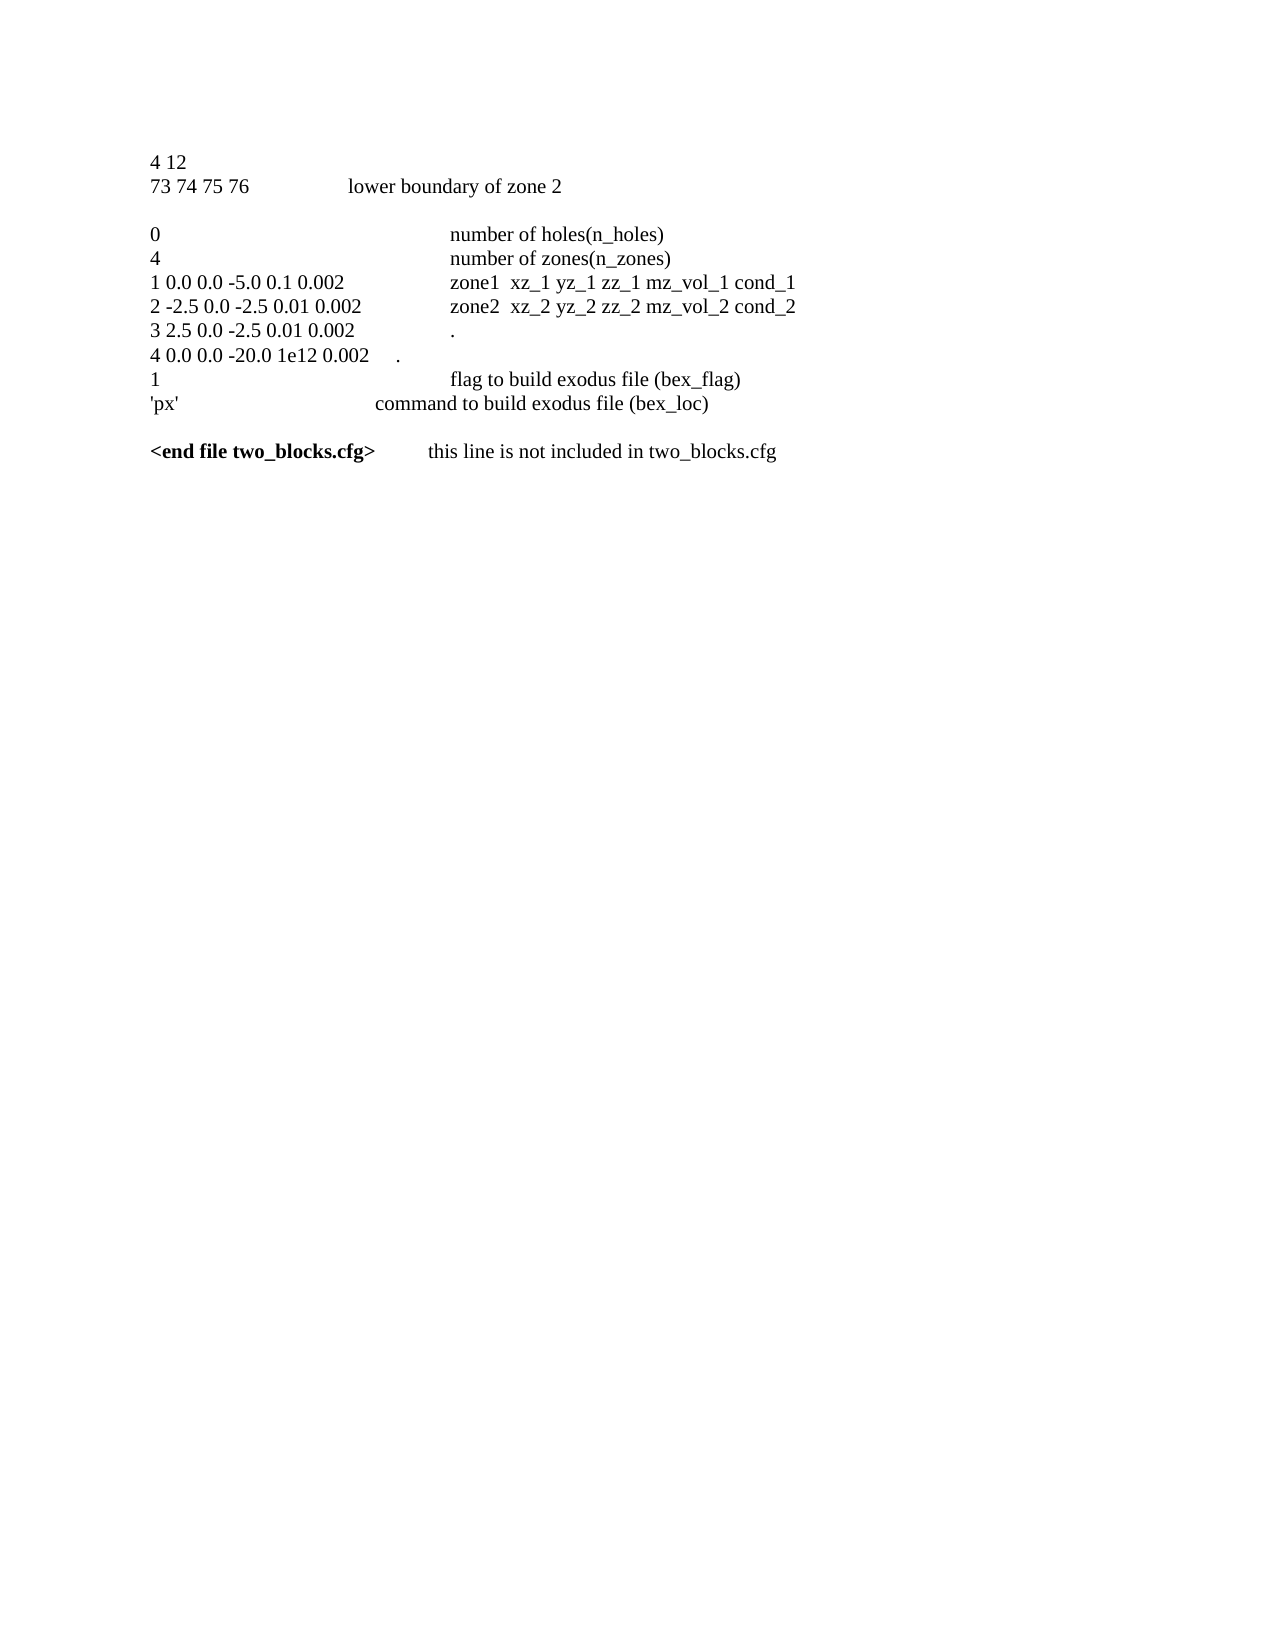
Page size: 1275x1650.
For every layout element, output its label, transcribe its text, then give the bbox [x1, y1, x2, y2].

text <end file two_blocks.cfg> this line is not included in two_blocks.cfg [150, 439, 1125, 463]
text 1 flag to build exodus file (bex_flag) 'px' command to build exodus file (bex_loc) [150, 367, 1125, 415]
text 4 12 73 74 75 76 lower boundary of zone 2 [150, 150, 1125, 198]
text 4 number of zones(n_zones) 1 0.0 0.0 -5.0 0.1 0.002 zone1 xz_1 yz_1 zz_1 mz_vol_1 cond_1 2 -2.5 0.0 -2.5 0.01 0.002 zone2 xz_2 yz_2 zz_2 mz_vol_2 cond_2 3 2.5 0.0 -2.5 0.01 0.002 . 4 0.0 0.0 -20.0 1e12 0.002 . [150, 246, 1125, 367]
text 0 number of holes(n_holes) [150, 198, 1125, 246]
